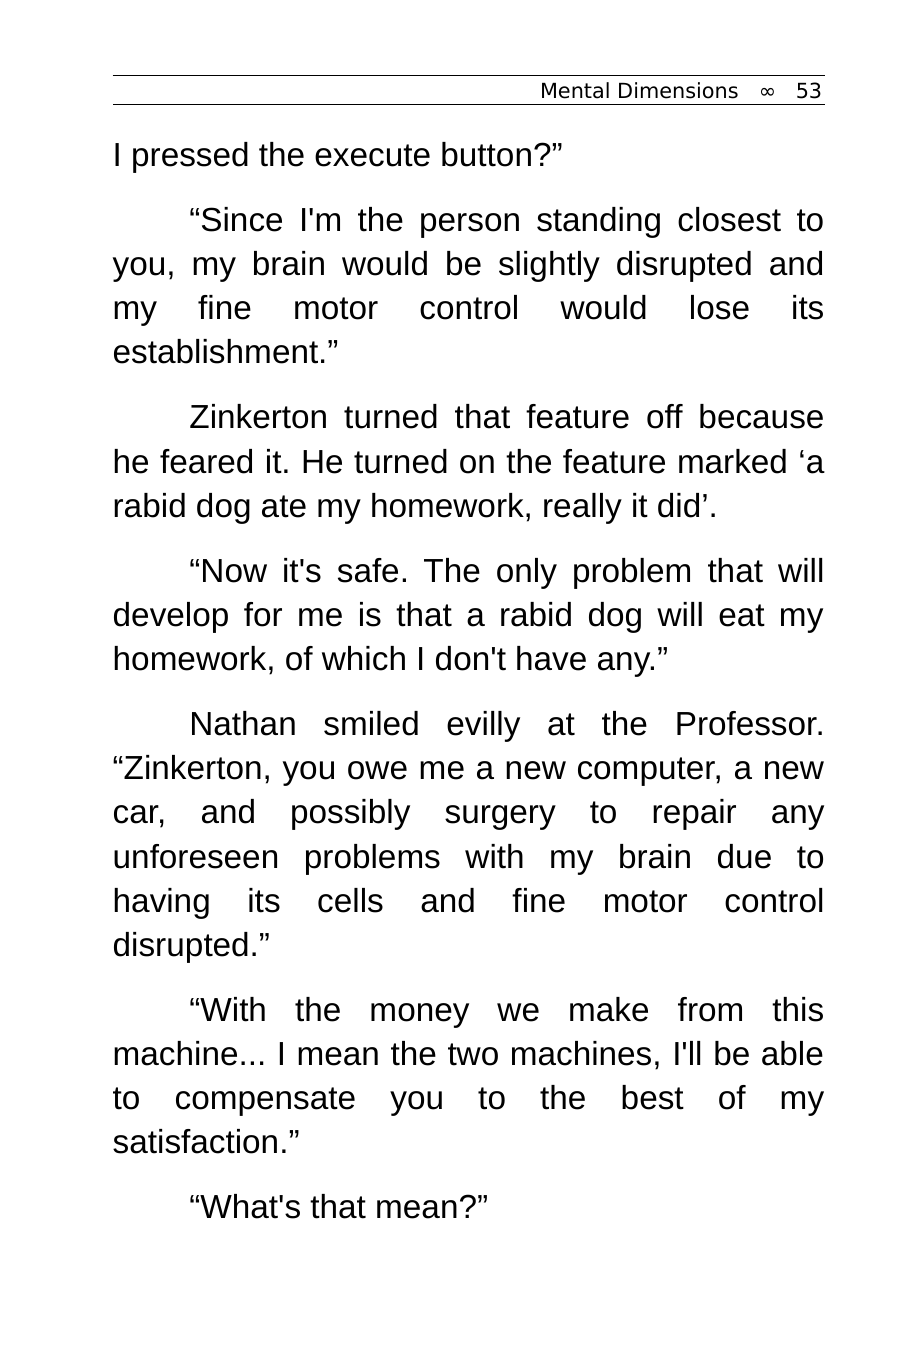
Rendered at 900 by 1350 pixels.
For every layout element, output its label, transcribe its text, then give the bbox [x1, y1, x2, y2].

text “With the money we make from this machine... I mean the two machines, I'll be able to compensate you to the best of my satisfaction.” [112, 990, 825, 1161]
text “Since I'm the person standing closest to you, my brain would be slightly disrupted and my fine motor control would lose its establishment.” [112, 200, 825, 371]
text Nathan smiled evilly at the Professor. “Zinkerton, you owe me a new computer, a new car, and possibly surgery to repair any unforeseen problems with my brain due to having its cells and fine motor control disrupted.” [112, 704, 825, 963]
text I pressed the execute button?” [112, 135, 825, 173]
text “Now it's safe. The only problem that will develop for me is that a rabid dog will eat my homework, of which I don't have any.” [112, 551, 825, 678]
text Zinkerton turned that feature off because he feared it. He turned on the feature marked ‘a rabid dog ate my homework, really it did’. [112, 397, 825, 524]
text “What's that mean?” [112, 1187, 825, 1226]
